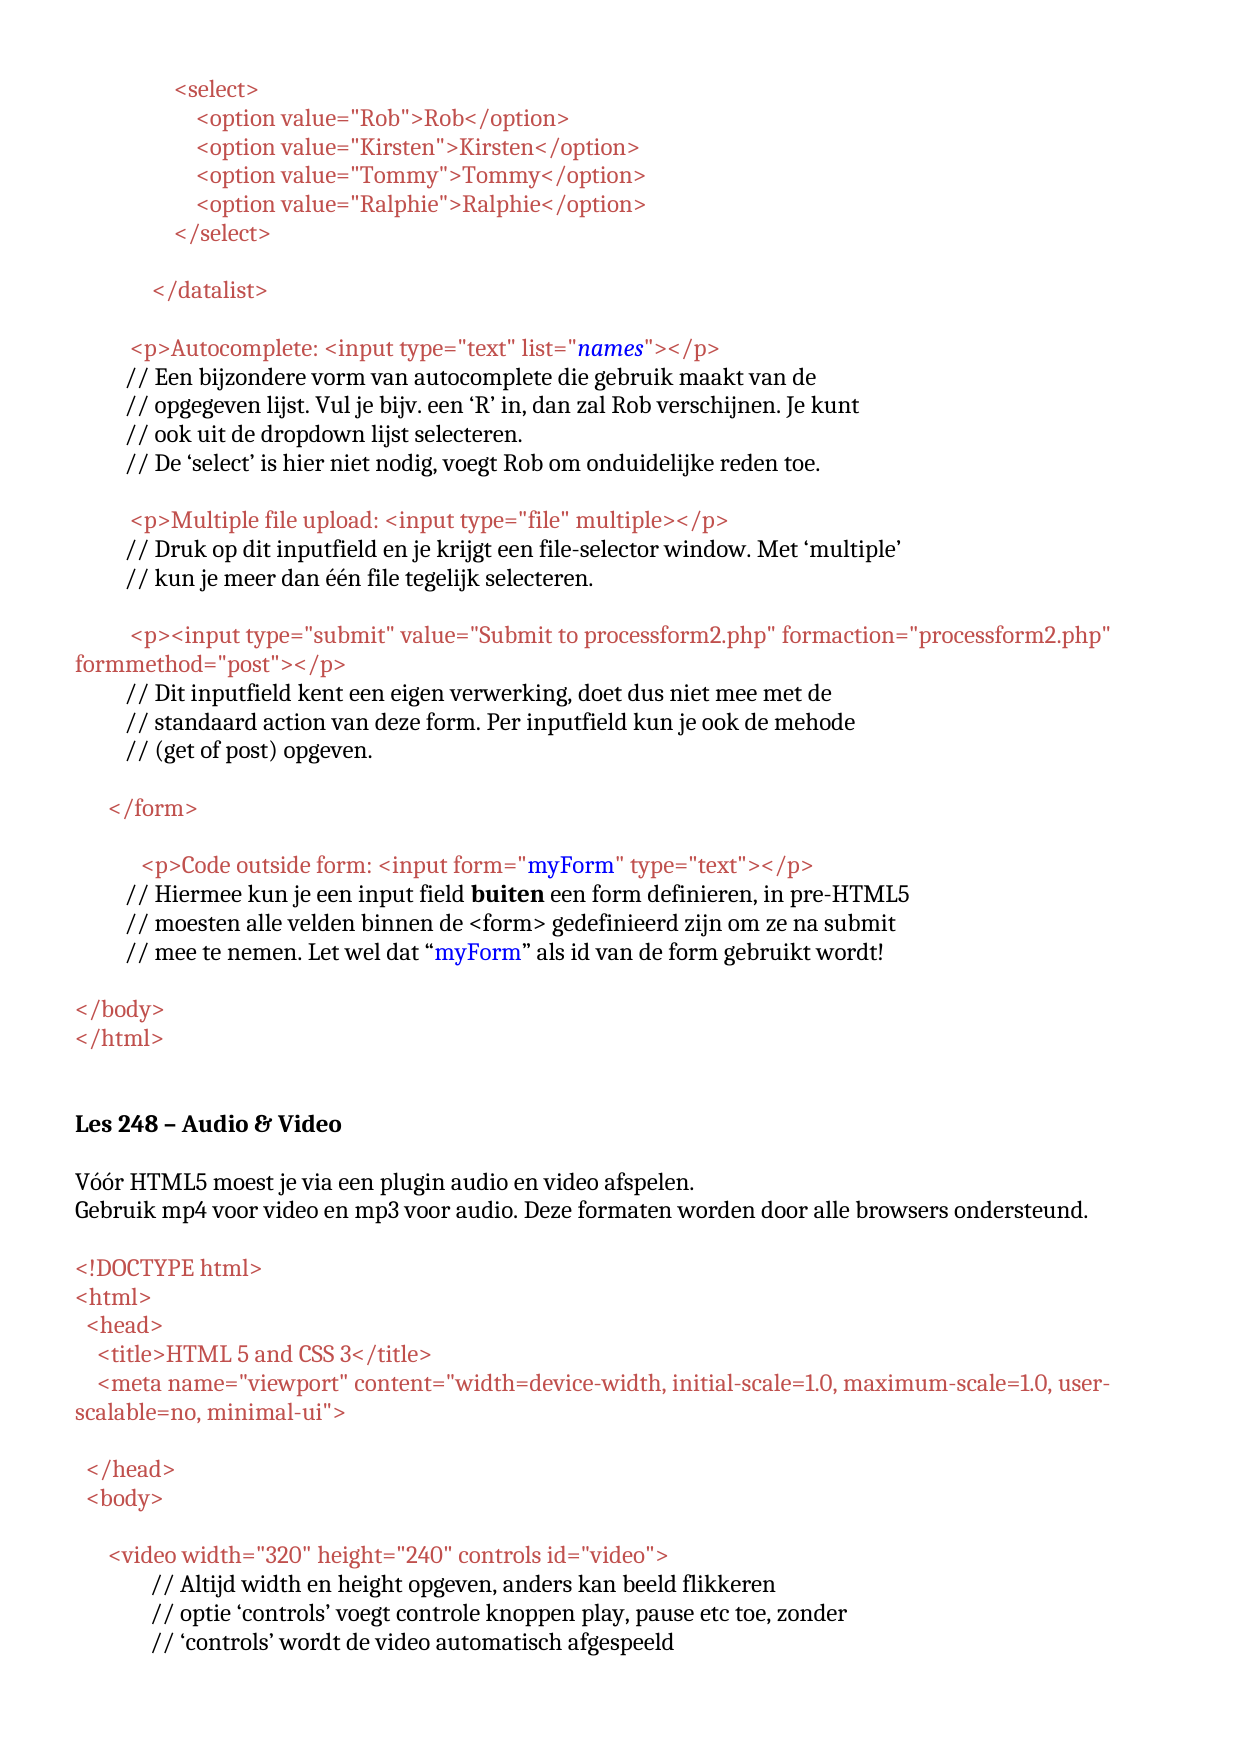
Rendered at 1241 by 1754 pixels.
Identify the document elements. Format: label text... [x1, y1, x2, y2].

text </form> [75, 794, 1165, 822]
text <head> [75, 1311, 1165, 1340]
text // moesten alle velden binnen de <form> gedefinieerd zijn om ze na submit [75, 909, 1165, 937]
text <p><input type="submit" value="Submit to processform2.php" formaction="processform2.php" formmethod="post"></p> [75, 621, 1165, 679]
text </select> [75, 219, 1165, 247]
text // ‘controls’ wordt de video automatisch afgespeeld [75, 1627, 1165, 1656]
text <select> [75, 75, 1165, 104]
text // (get of post) opgeven. [75, 736, 1165, 765]
text // standaard action van deze form. Per inputfield kun je ook de mehode [75, 707, 1165, 736]
text </head> [75, 1455, 1165, 1484]
text // mee te nemen. Let wel dat “myForm” als id van de form gebruikt wordt! [75, 937, 1165, 966]
text </datalist> [75, 276, 1165, 305]
text Vóór HTML5 moest je via een plugin audio en video afspelen. [75, 1167, 1165, 1196]
text // optie ‘controls’ voegt controle knoppen play, pause etc toe, zonder [75, 1599, 1165, 1627]
text <!DOCTYPE html> [75, 1254, 1165, 1282]
text Gebruik mp4 voor video en mp3 voor audio. Deze formaten worden door alle browsers ondersteund. [75, 1196, 1165, 1225]
text <option value="Tommy">Tommy</option> [75, 161, 1165, 190]
text <title>HTML 5 and CSS 3</title> [75, 1340, 1165, 1369]
text // ook uit de dropdown lijst selecteren. [75, 420, 1165, 449]
text Les 248 – Audio & Video [75, 1110, 1165, 1139]
text <video width="320" height="240" controls id="video"> [75, 1541, 1165, 1570]
text // Hiermee kun je een input field buiten een form definieren, in pre-HTML5 [75, 880, 1165, 909]
text // Altijd width en height opgeven, anders kan beeld flikkeren [75, 1570, 1165, 1599]
text <p>Multiple file upload: <input type="file" multiple></p> [75, 506, 1165, 535]
text </body> [75, 995, 1165, 1024]
text // kun je meer dan één file tegelijk selecteren. [75, 564, 1165, 592]
text // Druk op dit inputfield en je krijgt een file-selector window. Met ‘multiple’ [75, 535, 1165, 564]
text <p>Code outside form: <input form="myForm" type="text"></p> [75, 851, 1165, 880]
text <option value="Rob">Rob</option> [75, 104, 1165, 132]
text <html> [75, 1282, 1165, 1311]
text // opgegeven lijst. Vul je bijv. een ‘R’ in, dan zal Rob verschijnen. Je kunt [75, 391, 1165, 420]
text // De ‘select’ is hier niet nodig, voegt Rob om onduidelijke reden toe. [75, 449, 1165, 477]
text </html> [75, 1024, 1165, 1052]
text <option value="Kirsten">Kirsten</option> [75, 132, 1165, 161]
text <option value="Ralphie">Ralphie</option> [75, 190, 1165, 219]
text <meta name="viewport" content="width=device-width, initial-scale=1.0, maximum-scale=1.0, user-scalable=no, minimal-ui"> [75, 1369, 1165, 1426]
text // Dit inputfield kent een eigen verwerking, doet dus niet mee met de [75, 679, 1165, 707]
text // Een bijzondere vorm van autocomplete die gebruik maakt van de [75, 362, 1165, 391]
text <p>Autocomplete: <input type="text" list="names"></p> [75, 334, 1165, 362]
text <body> [75, 1484, 1165, 1512]
